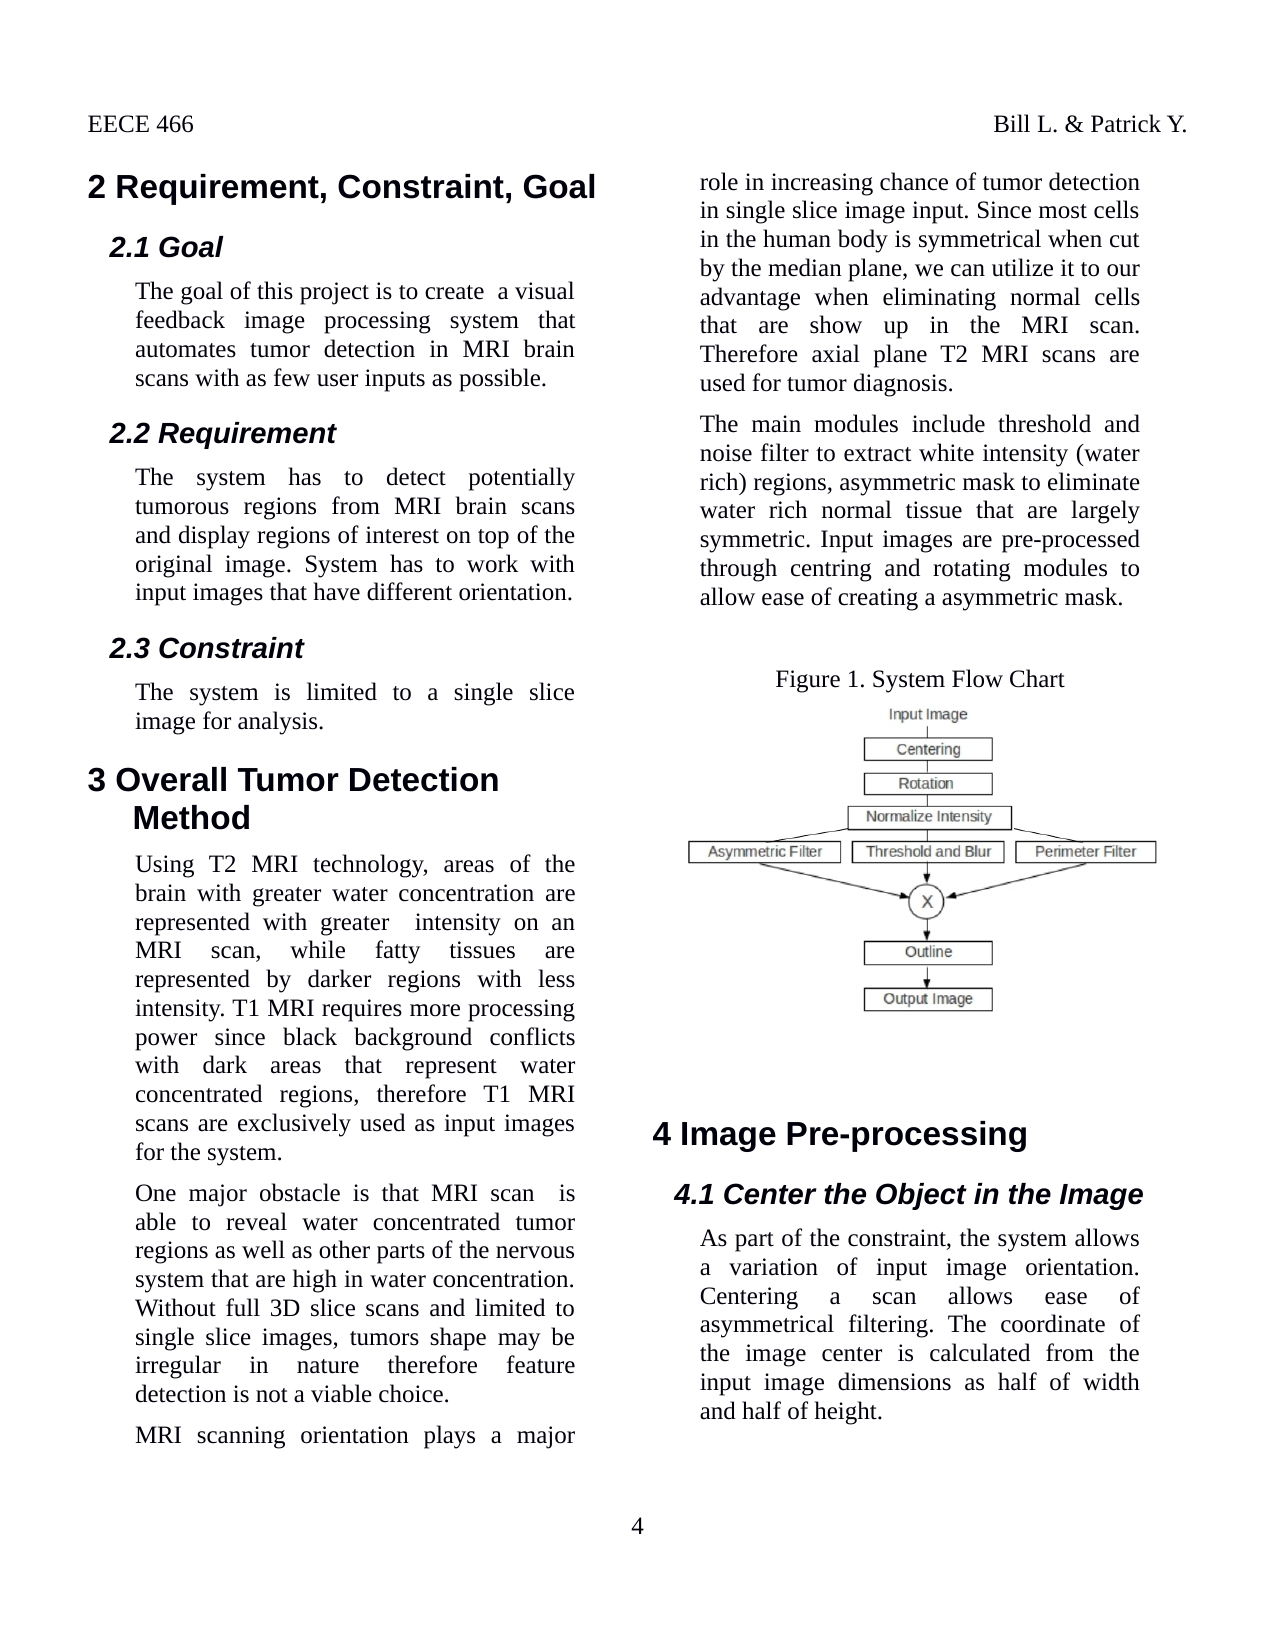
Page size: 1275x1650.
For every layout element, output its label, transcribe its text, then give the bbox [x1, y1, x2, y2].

text role in increasing chance of tumor detection in single slice image input. Since most cells in the human body is symmetrical when cut by the median plane, we can utilize it to our advantage when eliminating normal cells that are show up in the MRI scan. Therefore axial plane T2 MRI scans are used for tumor diagnosis. [699, 167, 1140, 397]
text MRI scanning orientation plays a major [135, 1420, 576, 1449]
text As part of the constraint, the system allows a variation of input image orientation. Centering a scan allows ease of asymmetrical filtering. The coordinate of the image center is calculated from the input image dimensions as half of width and half of height. [699, 1223, 1140, 1424]
text The system has to detect potentially tumorous regions from MRI brain scans and display regions of interest on top of the original image. System has to work with input images that have different orientation. [135, 462, 576, 606]
text The goal of this project is to create a visual feedback image processing system that automates tumor detection in MRI brain scans with as few user inputs as possible. [135, 276, 576, 391]
text Using T2 MRI technology, areas of the brain with greater water concentration are represented with greater intensity on an MRI scan, while fatty tissues are represented by darker regions with less intensity. T1 MRI requires more processing power since black background conflicts with dark areas that represent water concentrated regions, therefore T1 MRI scans are exclusively used as input images for the system. [135, 849, 576, 1165]
text The system is limited to a single slice image for analysis. [135, 677, 576, 735]
subtitle 4.1 Center the Object in the Image [674, 1177, 1188, 1211]
subtitle 3 Overall Tumor Detection Method [87, 760, 623, 837]
text Figure 1. System Flow Chart [699, 664, 1140, 693]
text One major obstacle is that MRI scan is able to reveal water concentrated tumor regions as well as other parts of the nervous system that are high in water concentration. Without full 3D slice scans and limited to single slice images, tumors shape may be irregular in nature therefore feature detection is not a viable choice. [135, 1178, 576, 1408]
subtitle 4 Image Pre-processing [652, 1114, 1188, 1152]
text The main modules include threshold and noise filter to extract white intensity (water rich) regions, asymmetric mask to eliminate water rich normal tissue that are largely symmetric. Input images are pre-processed through centring and rotating modules to allow ease of creating a asymmetric mask. [699, 409, 1140, 611]
subtitle 2 Requirement, Constraint, Goal [87, 167, 623, 205]
subtitle 2.2 Requirement [109, 416, 623, 450]
picture [673, 705, 1167, 1019]
subtitle 2.3 Constraint [109, 631, 623, 665]
subtitle 2.1 Goal [109, 230, 623, 264]
